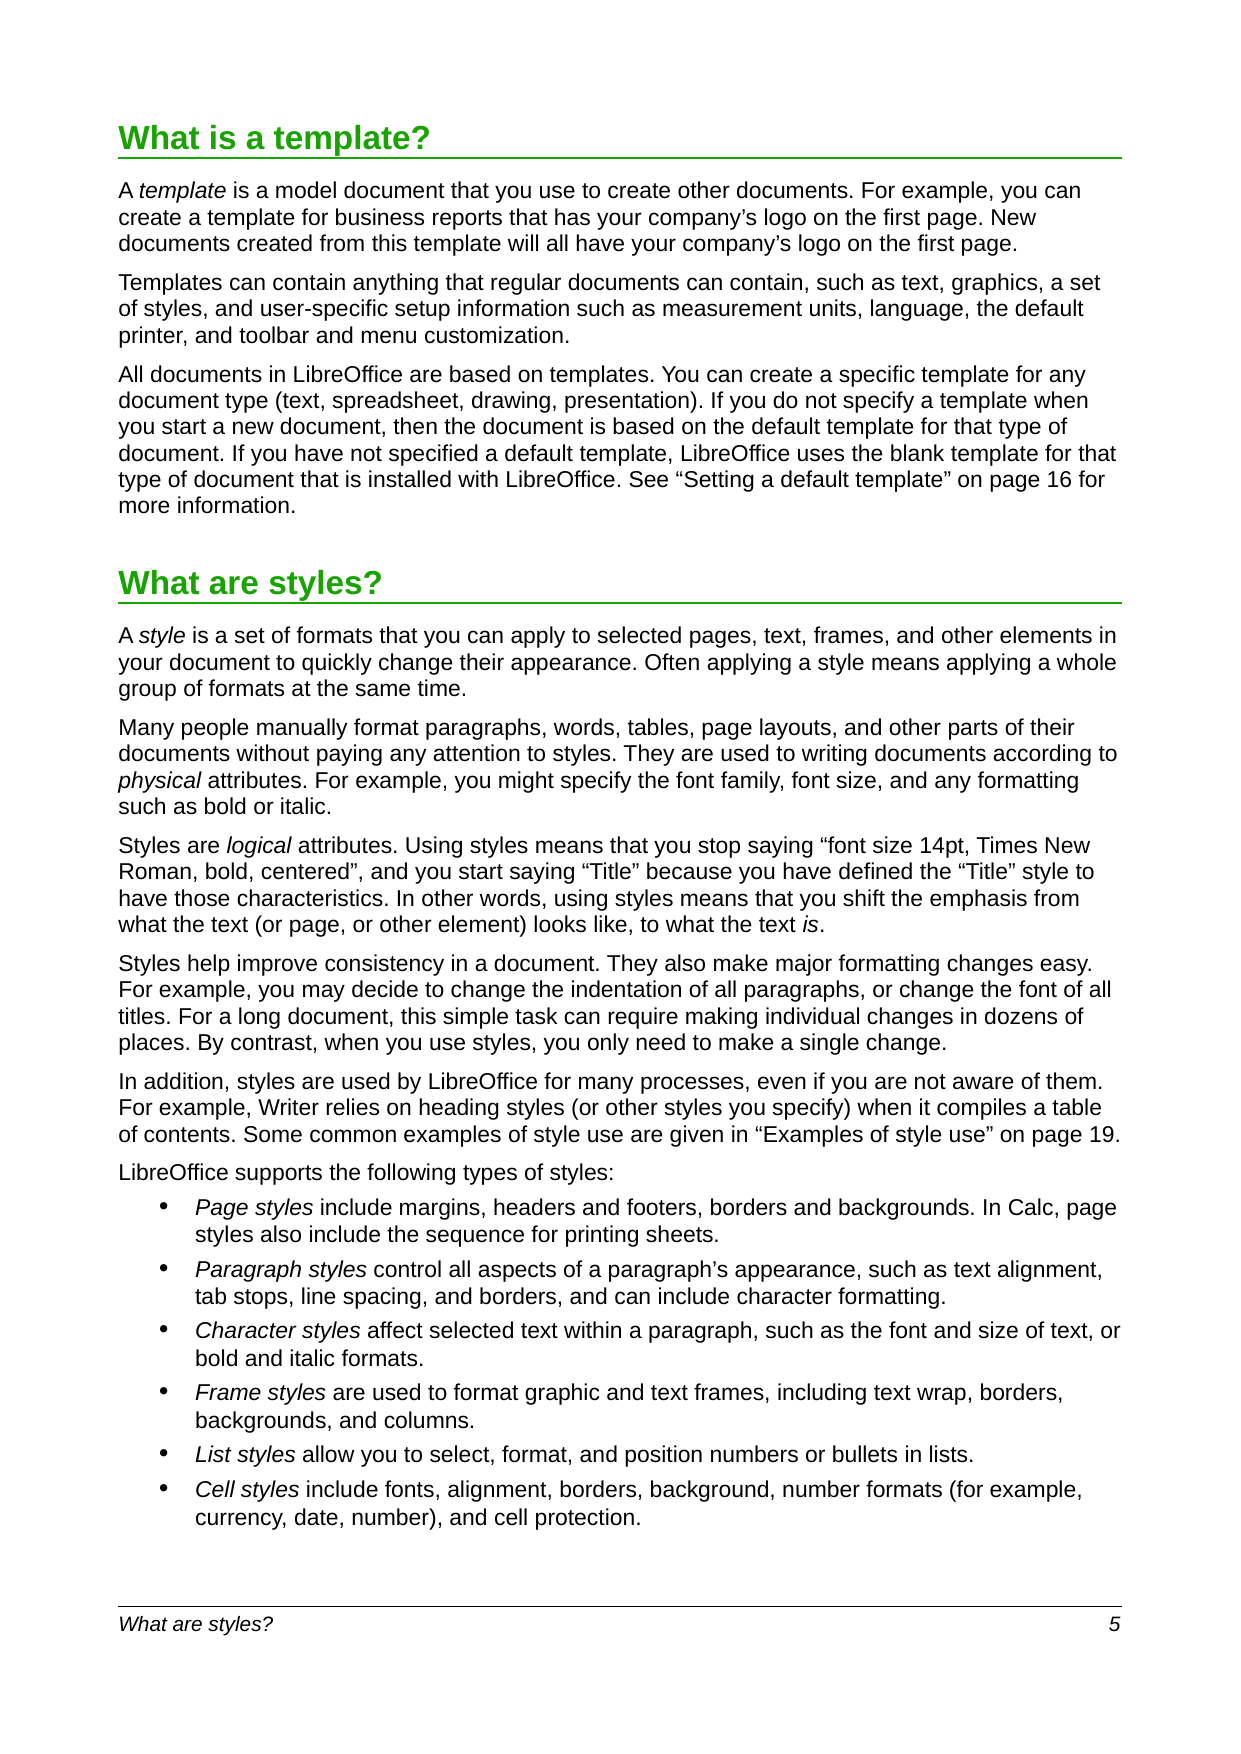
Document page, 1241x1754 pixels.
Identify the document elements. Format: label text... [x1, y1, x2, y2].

list Paragraph styles control all aspects of a paragraph’s appearance, such as text alignment, tab stops, line spacing, and borders, and can include character formatting. [156, 1254, 1122, 1309]
text Styles are logical attributes. Using styles means that you stop saying “font size 14pt, Times New Roman, bold, centered”, and you start saying “Title” because you have defined the “Title” style to have those characteristics. In other words, using styles means that you shift the emphasis from what the text (or page, or other element) looks like, to what the text is. [118, 832, 1122, 937]
text Styles help improve consistency in a document. They also make major formatting changes easy. For example, you may decide to change the indentation of all paragraphs, or change the font of all titles. For a long document, this simple task can require making individual changes in dozens of places. By contrast, when you use styles, you only need to make a single change. [118, 950, 1122, 1055]
text A template is a model document that you use to create other documents. For example, you can create a template for business reports that has your company’s logo on the first page. New documents created from this template will all have your company’s logo on the first page. [118, 177, 1122, 257]
text Templates can contain anything that regular documents can contain, such as text, graphics, a set of styles, and user-specific setup information such as measurement units, language, the default printer, and toolbar and menu customization. [118, 269, 1122, 348]
list Cell styles include fonts, alignment, borders, background, number formats (for example, currency, date, number), and cell protection. [156, 1475, 1122, 1530]
list Character styles affect selected text within a paragraph, such as the font and size of text, or bold and italic formats. [156, 1316, 1122, 1371]
list List styles allow you to select, format, and position numbers or bullets in lists. [156, 1439, 1122, 1468]
subtitle What is a template? [118, 118, 1122, 157]
text Many people manually format paragraphs, words, tables, page layouts, and other parts of their documents without paying any attention to styles. They are used to writing documents according to physical attributes. For example, you might specify the font family, font size, and any formatting such as bold or italic. [118, 714, 1122, 819]
text A style is a set of formats that you can apply to selected pages, text, frames, and other elements in your document to quickly change their appearance. Often applying a style means applying a whole group of formats at the same time. [118, 622, 1122, 702]
list LibreOffice supports the following types of styles: [118, 1159, 1122, 1186]
subtitle What are styles? [118, 563, 1122, 602]
text In addition, styles are used by LibreOffice for many processes, even if you are not aware of them. For example, Writer relies on heading styles (or other styles you specify) when it compiles a table of contents. Some common examples of style use are given in “Examples of style use” on page 19. [118, 1068, 1122, 1147]
list Frame styles are used to format graphic and text frames, including text wrap, borders, backgrounds, and columns. [156, 1377, 1122, 1433]
text All documents in LibreOffice are based on templates. You can create a specific template for any document type (text, spreadsheet, drawing, presentation). If you do not specify a template when you start a new document, then the document is based on the default template for that type of document. If you have not specified a default template, LibreOffice uses the blank template for that type of document that is installed with LibreOffice. See “Setting a default template” on page 16 for more information. [118, 361, 1122, 519]
list Page styles include margins, headers and footers, borders and backgrounds. In Calc, page styles also include the sequence for printing sheets. [156, 1192, 1122, 1248]
